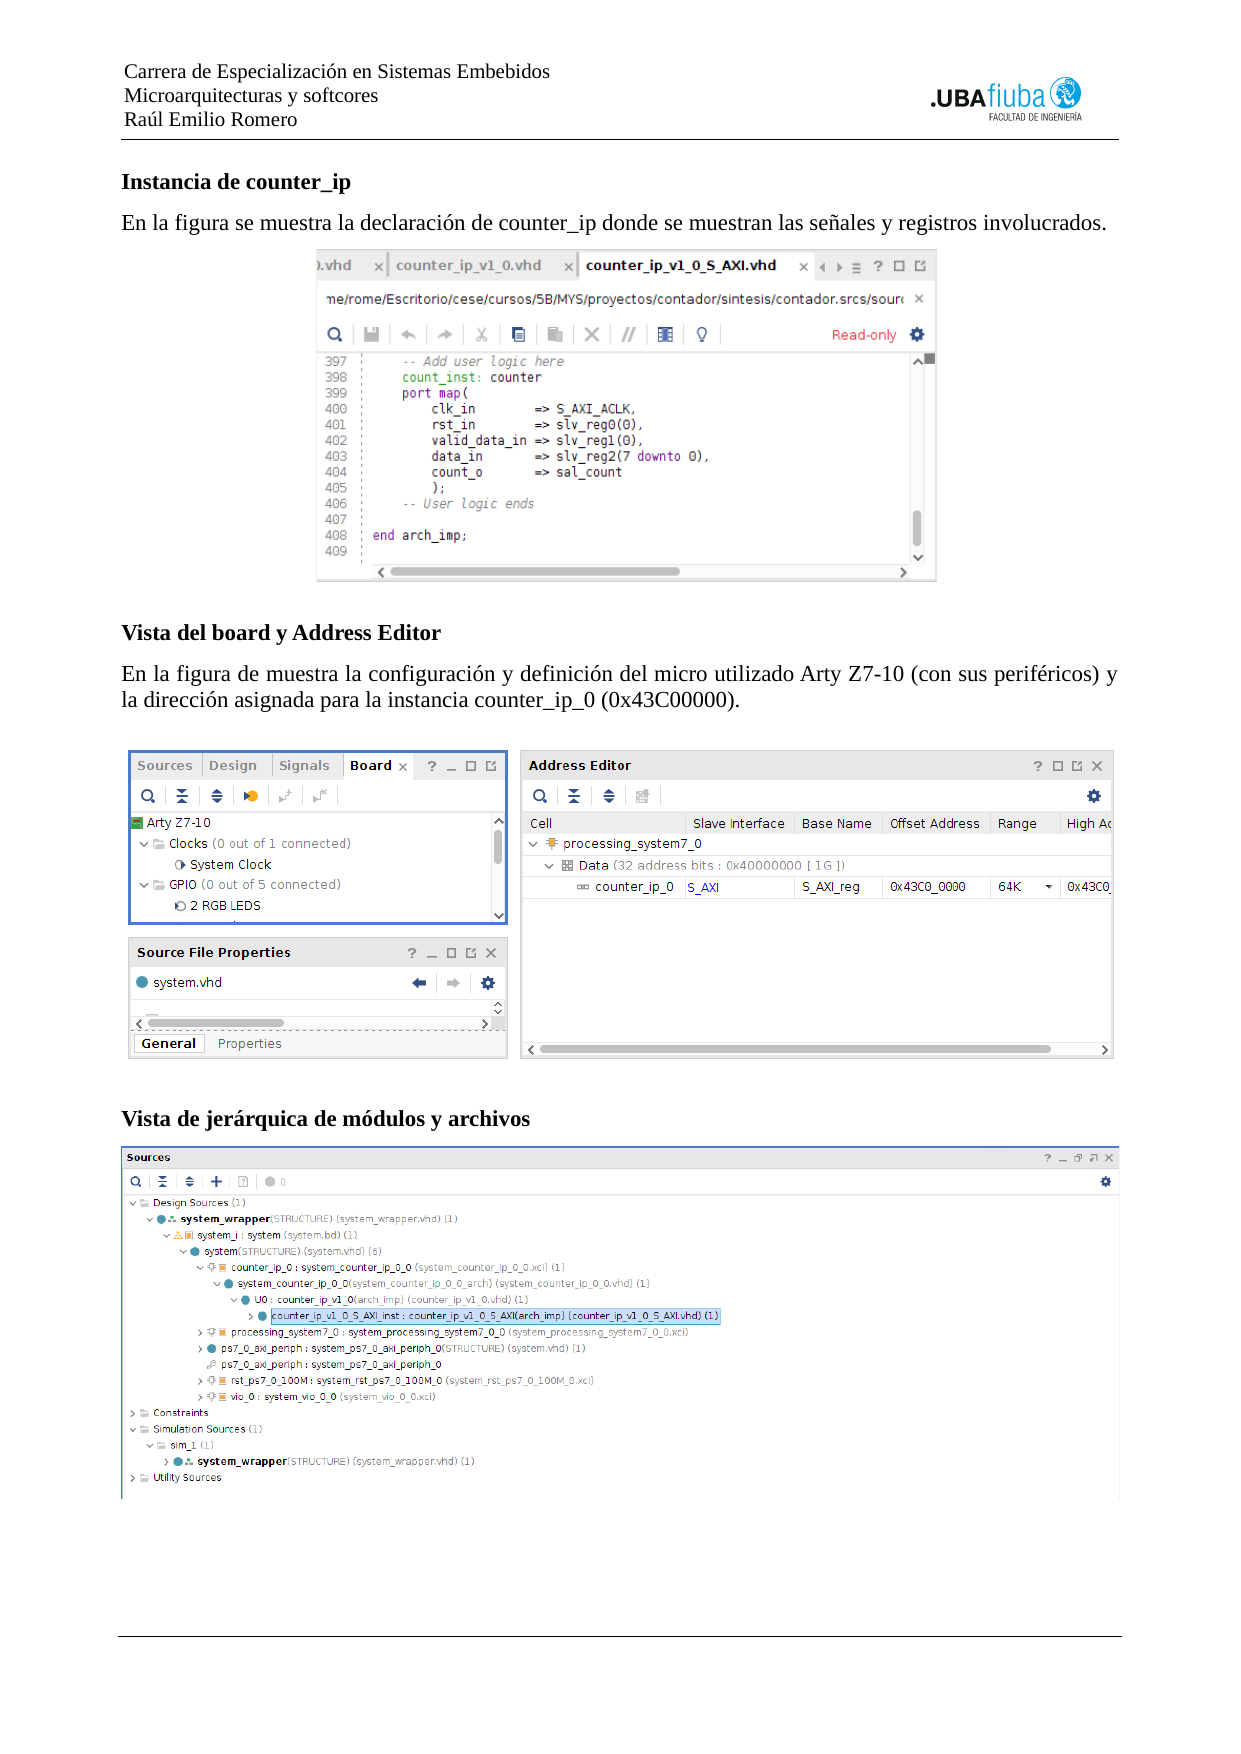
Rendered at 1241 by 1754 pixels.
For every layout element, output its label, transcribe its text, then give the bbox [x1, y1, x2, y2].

text En la figura se muestra la declaración de counter_ip donde se muestran las señales y registros involucrados. [121, 209, 1119, 236]
picture [121, 1146, 1120, 1499]
text Vista del board y Address Editor [121, 619, 1119, 645]
text Instancia de counter_ip [121, 168, 1119, 195]
text En la figura de muestra la configuración y definición del micro utilizado Arty Z7-10 (con sus periféricos) y la dirección asignada para la instancia counter_ip_0 (0x43C00000). [121, 659, 1119, 712]
text Vista de jerárquica de módulos y archivos [121, 1105, 1119, 1131]
picture [316, 248, 937, 582]
picture [915, 62, 1100, 133]
picture [121, 740, 1120, 1065]
